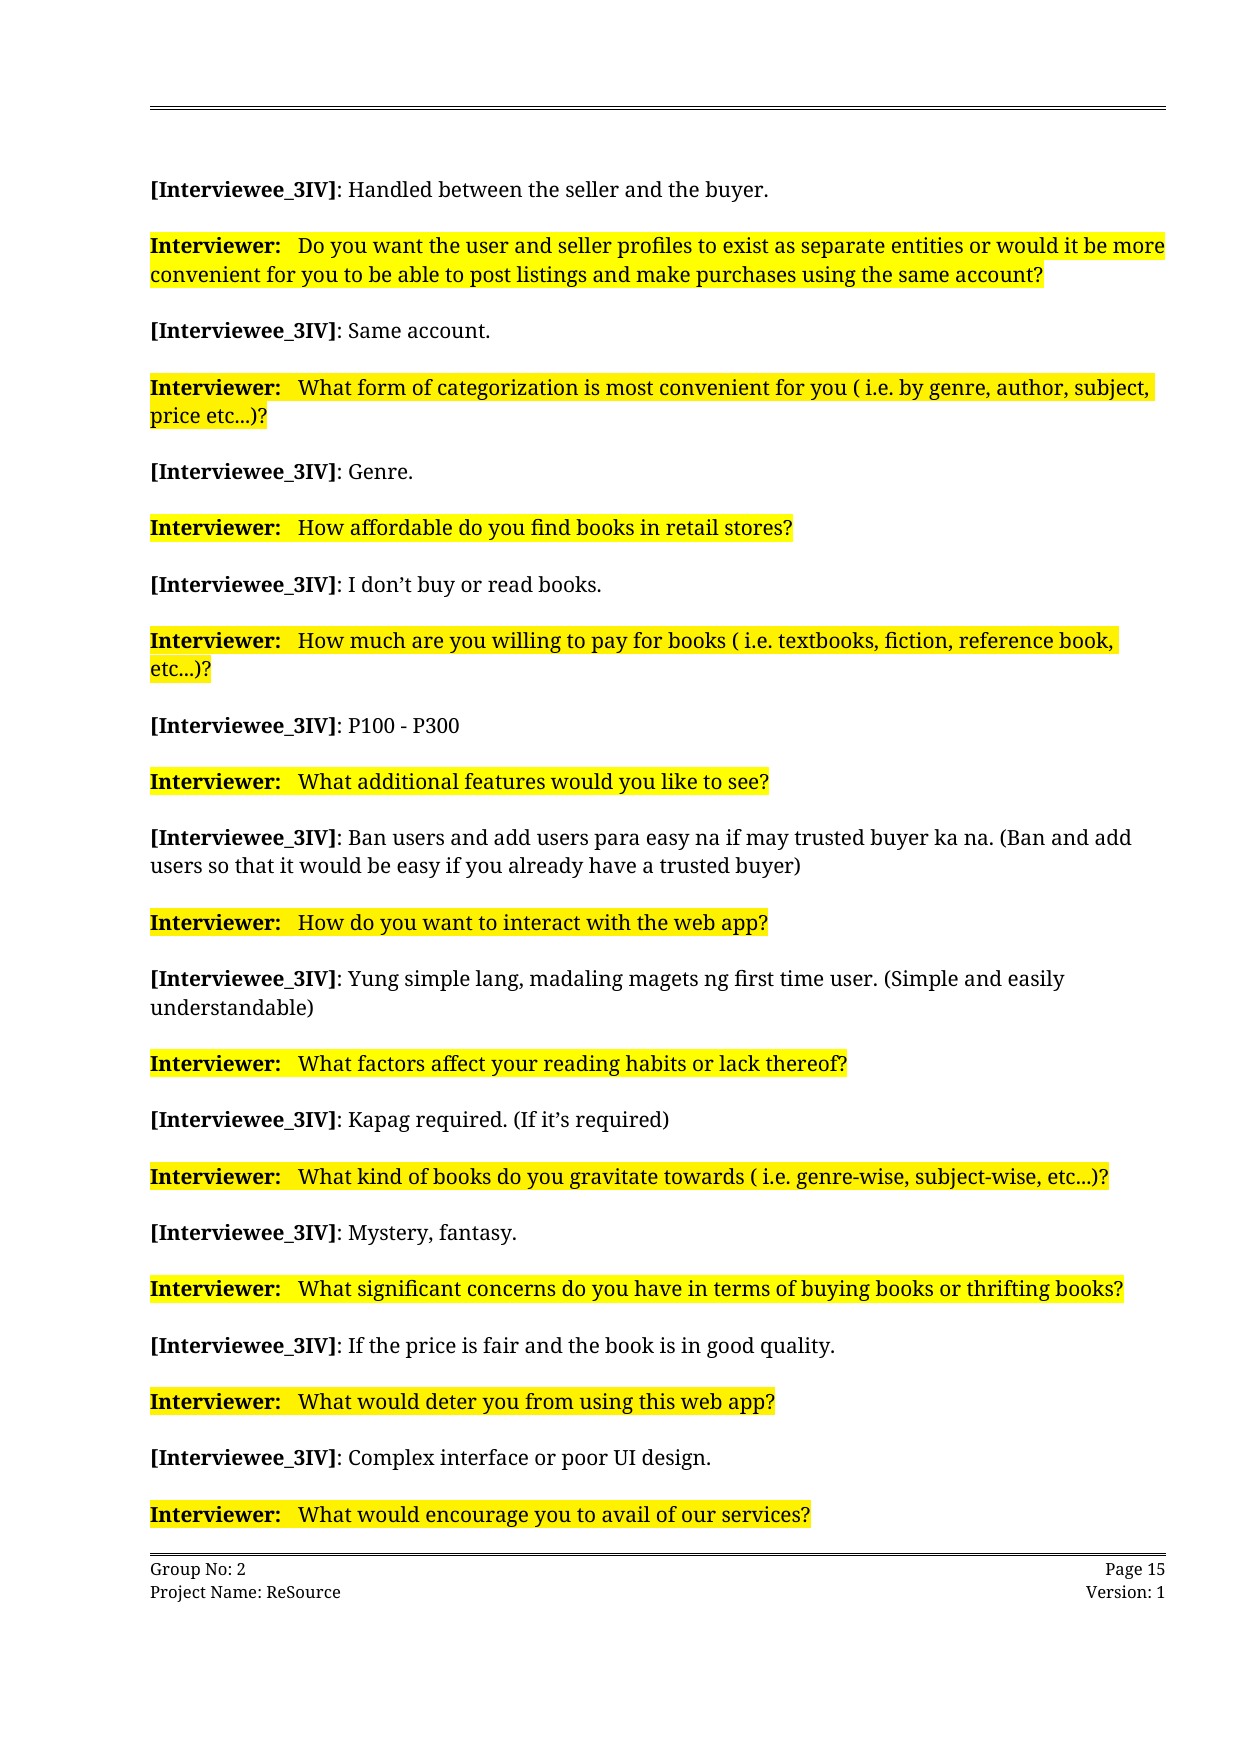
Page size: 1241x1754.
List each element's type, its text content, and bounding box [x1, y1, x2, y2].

text Interviewer: What kind of books do you gravitate towards ( i.e. genre-wise, subject-wise, etc...)? [150, 1162, 1166, 1190]
text [Interviewee_3IV]: P100 - P300 [150, 711, 1166, 739]
text Interviewer: What would encourage you to avail of our services? [150, 1500, 1166, 1528]
text [Interviewee_3IV]: Genre. [150, 457, 1166, 485]
text Interviewer: How much are you willing to pay for books ( i.e. textbooks, fiction, reference book, etc...)? [150, 626, 1166, 683]
text [Interviewee_3IV]: Same account. [150, 316, 1166, 344]
text Interviewer: Do you want the user and seller profiles to exist as separate entities or would it be more convenient for you to be able to post listings and make purchases using the same account? [150, 232, 1166, 288]
text [Interviewee_3IV]: I don’t buy or read books. [150, 570, 1166, 598]
text [Interviewee_3IV]: Kapag required. (If it’s required) [150, 1105, 1166, 1133]
text Interviewer: What factors affect your reading habits or lack thereof? [150, 1049, 1166, 1077]
text [Interviewee_3IV]: Ban users and add users para easy na if may trusted buyer ka na. (Ban and add users so that it would be easy if you already have a trusted buyer) [150, 823, 1166, 880]
text [Interviewee_3IV]: Handled between the seller and the buyer. [150, 175, 1166, 203]
text [Interviewee_3IV]: Yung simple lang, madaling magets ng first time user. (Simple and easily understandable) [150, 964, 1166, 1021]
text Interviewer: What would deter you from using this web app? [150, 1387, 1166, 1415]
text [Interviewee_3IV]: Complex interface or poor UI design. [150, 1443, 1166, 1471]
text Interviewer: How affordable do you find books in retail stores? [150, 513, 1166, 542]
text Interviewer: How do you want to interact with the web app? [150, 908, 1166, 936]
text Interviewer: What significant concerns do you have in terms of buying books or thrifting books? [150, 1274, 1166, 1303]
text Interviewer: What form of categorization is most convenient for you ( i.e. by genre, author, subject, price etc...)? [150, 373, 1166, 429]
text [Interviewee_3IV]: Mystery, fantasy. [150, 1218, 1166, 1246]
text [Interviewee_3IV]: If the price is fair and the book is in good quality. [150, 1331, 1166, 1359]
text Interviewer: What additional features would you like to see? [150, 767, 1166, 795]
